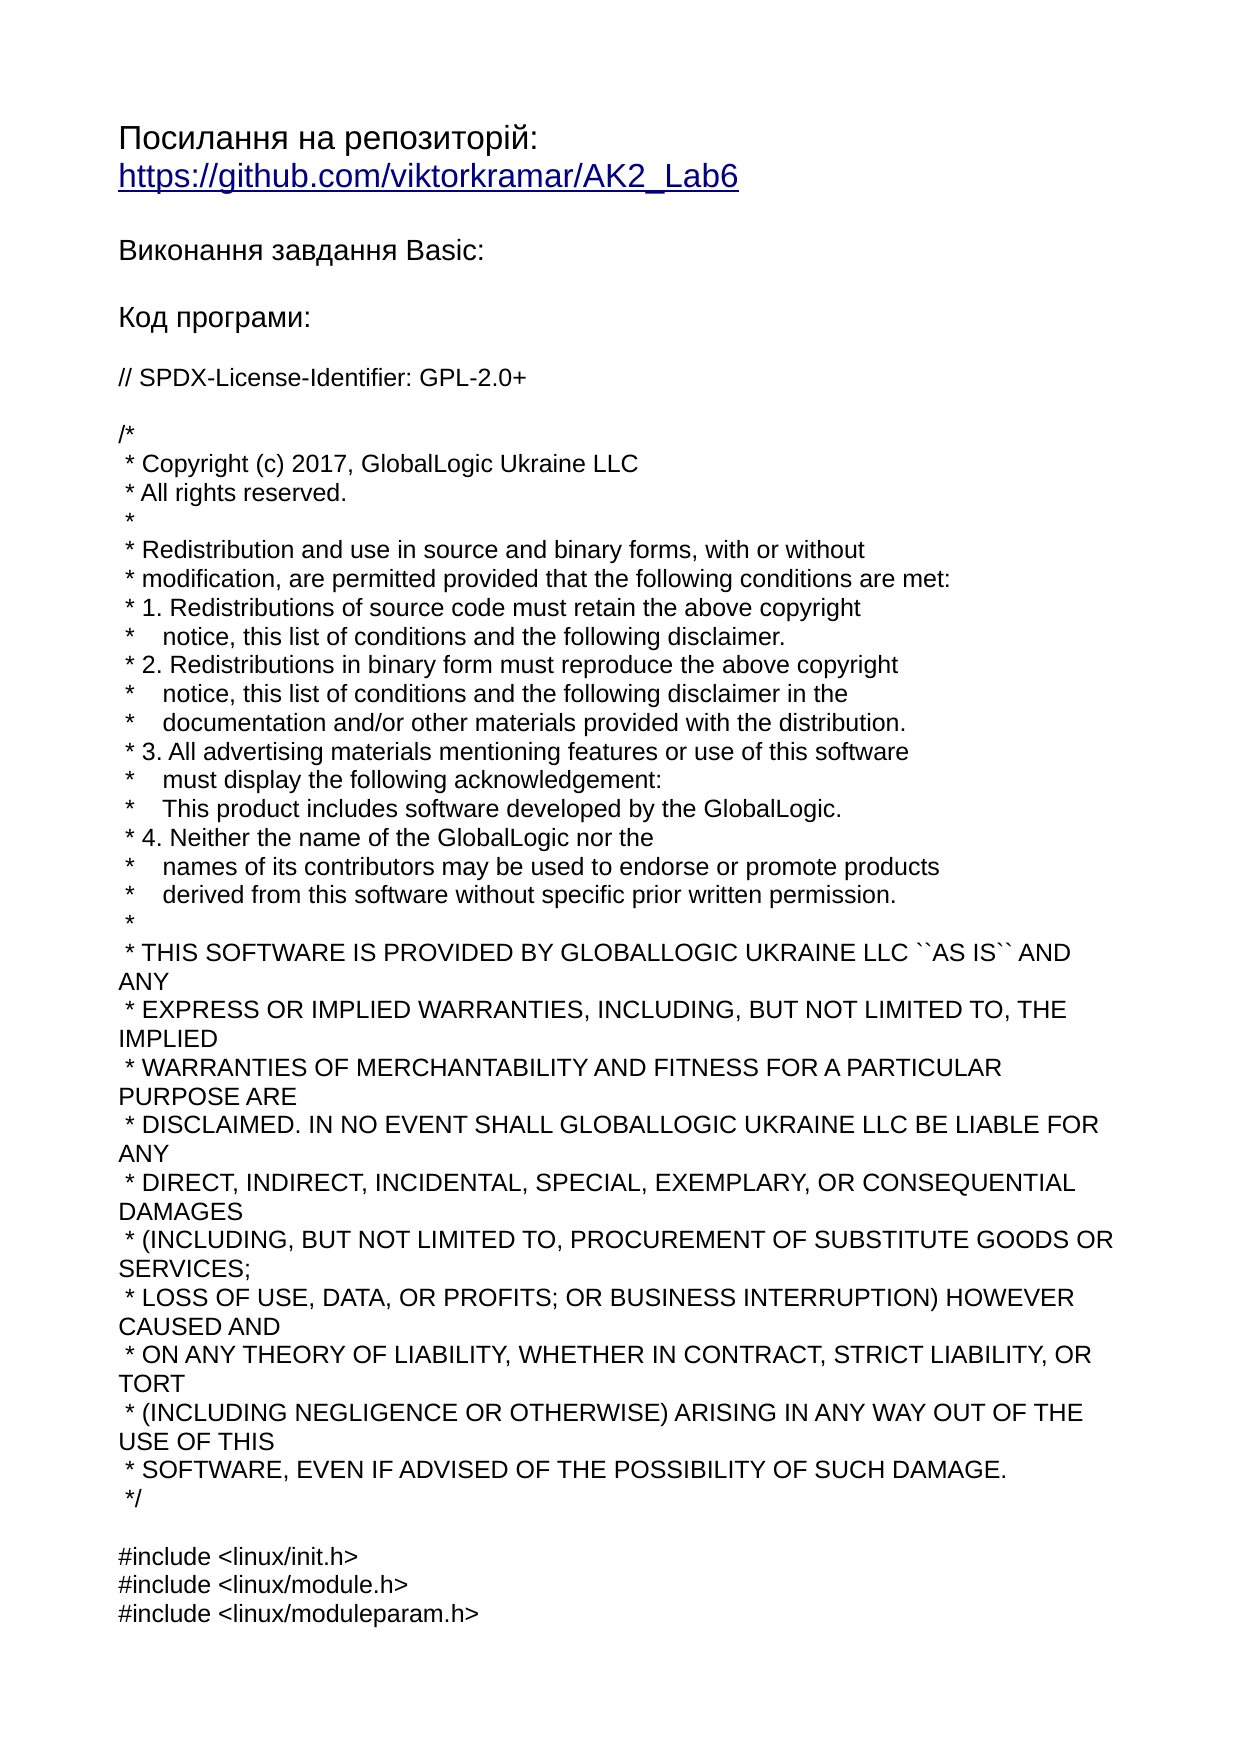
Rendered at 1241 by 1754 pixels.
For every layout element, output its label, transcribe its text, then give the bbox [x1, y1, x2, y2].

text * DIRECT, INDIRECT, INCIDENTAL, SPECIAL, EXEMPLARY, OR CONSEQUENTIAL DAMAGES [118, 1168, 1122, 1225]
text * THIS SOFTWARE IS PROVIDED BY GLOBALLOGIC UKRAINE LLC ``AS IS`` AND ANY [118, 938, 1122, 995]
text * DISCLAIMED. IN NO EVENT SHALL GLOBALLOGIC UKRAINE LLC BE LIABLE FOR ANY [118, 1110, 1122, 1168]
text #include <linux/moduleparam.h> [118, 1599, 1122, 1628]
text * documentation and/or other materials provided with the distribution. [118, 708, 1122, 737]
text #include <linux/init.h> [118, 1542, 1122, 1570]
text Виконання завдання Basic: [118, 233, 1122, 267]
text /* [118, 420, 1122, 449]
text * derived from this software without specific prior written permission. [118, 880, 1122, 909]
text * names of its contributors may be used to endorse or promote products [118, 852, 1122, 880]
text * All rights reserved. [118, 478, 1122, 507]
text * Redistribution and use in source and binary forms, with or without [118, 535, 1122, 564]
text https://github.com/viktorkramar/AK2_Lab6 [118, 157, 1122, 195]
text // SPDX-License-Identifier: GPL-2.0+ [118, 363, 1122, 392]
text * EXPRESS OR IMPLIED WARRANTIES, INCLUDING, BUT NOT LIMITED TO, THE IMPLIED [118, 995, 1122, 1053]
text * Copyright (c) 2017, GlobalLogic Ukraine LLC [118, 449, 1122, 478]
text * 1. Redistributions of source code must retain the above copyright [118, 593, 1122, 622]
text * LOSS OF USE, DATA, OR PROFITS; OR BUSINESS INTERRUPTION) HOWEVER CAUSED AND [118, 1283, 1122, 1340]
text Код програми: [118, 301, 1122, 334]
text * This product includes software developed by the GlobalLogic. [118, 794, 1122, 823]
text * WARRANTIES OF MERCHANTABILITY AND FITNESS FOR A PARTICULAR PURPOSE ARE [118, 1053, 1122, 1110]
text * [118, 507, 1122, 535]
text * (INCLUDING NEGLIGENCE OR OTHERWISE) ARISING IN ANY WAY OUT OF THE USE OF THIS [118, 1398, 1122, 1455]
text * modification, are permitted provided that the following conditions are met: [118, 564, 1122, 593]
text * (INCLUDING, BUT NOT LIMITED TO, PROCUREMENT OF SUBSTITUTE GOODS OR SERVICES; [118, 1225, 1122, 1283]
text */ [118, 1484, 1122, 1513]
text * 2. Redistributions in binary form must reproduce the above copyright [118, 650, 1122, 679]
text * notice, this list of conditions and the following disclaimer in the [118, 679, 1122, 708]
text * [118, 909, 1122, 938]
text #include <linux/module.h> [118, 1570, 1122, 1599]
text * 4. Neither the name of the GlobalLogic nor the [118, 823, 1122, 852]
text * 3. All advertising materials mentioning features or use of this software [118, 737, 1122, 765]
text * SOFTWARE, EVEN IF ADVISED OF THE POSSIBILITY OF SUCH DAMAGE. [118, 1455, 1122, 1484]
text * ON ANY THEORY OF LIABILITY, WHETHER IN CONTRACT, STRICT LIABILITY, OR TORT [118, 1340, 1122, 1398]
text Посилання на репозиторій: [118, 118, 1122, 157]
text * must display the following acknowledgement: [118, 765, 1122, 794]
text * notice, this list of conditions and the following disclaimer. [118, 622, 1122, 650]
